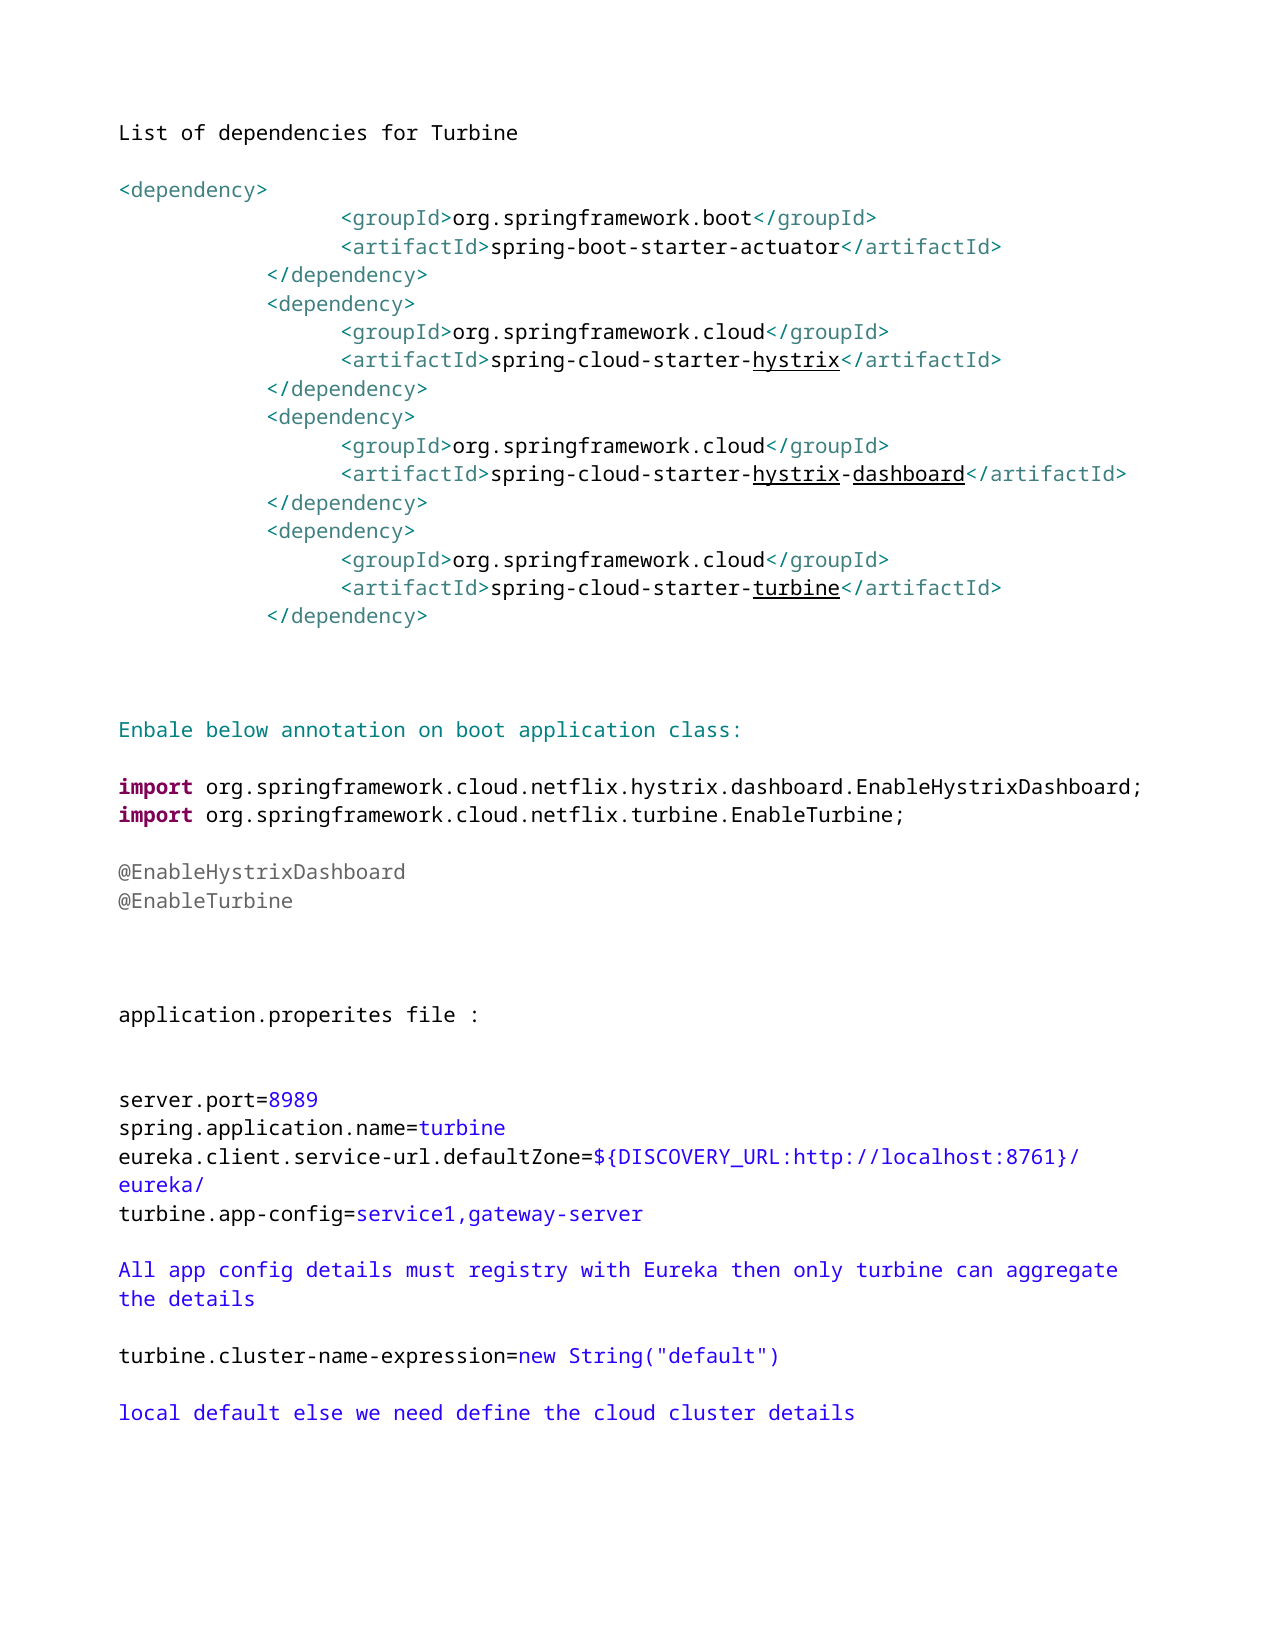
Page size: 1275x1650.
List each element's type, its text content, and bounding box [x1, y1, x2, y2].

text </dependency> [118, 602, 1157, 630]
text </dependency> [118, 374, 1157, 402]
text <artifactId>spring-cloud-starter-hystrix-dashboard</artifactId> [118, 459, 1157, 488]
text <artifactId>spring-boot-starter-actuator</artifactId> [118, 232, 1157, 260]
text All app config details must registry with Eureka then only turbine can aggregate the details [118, 1256, 1157, 1312]
text Enbale below annotation on boot application class: [118, 715, 1157, 744]
text <artifactId>spring-cloud-starter-turbine</artifactId> [118, 573, 1157, 602]
text <dependency> [118, 289, 1157, 317]
text spring.application.name=turbine [118, 1113, 1157, 1142]
text <dependency> [118, 175, 1157, 203]
text @EnableTurbine [118, 886, 1157, 914]
text <dependency> [118, 402, 1157, 431]
text @EnableHystrixDashboard [118, 857, 1157, 886]
text <groupId>org.springframework.cloud</groupId> [118, 317, 1157, 346]
text <groupId>org.springframework.cloud</groupId> [118, 431, 1157, 459]
text <groupId>org.springframework.boot</groupId> [118, 203, 1157, 232]
text turbine.app-config=service1,gateway-server [118, 1199, 1157, 1227]
text List of dependencies for Turbine [118, 118, 1157, 147]
text local default else we need define the cloud cluster details [118, 1398, 1157, 1426]
text </dependency> [118, 488, 1157, 516]
text <dependency> [118, 516, 1157, 545]
text <artifactId>spring-cloud-starter-hystrix</artifactId> [118, 346, 1157, 374]
text <groupId>org.springframework.cloud</groupId> [118, 545, 1157, 573]
text import org.springframework.cloud.netflix.hystrix.dashboard.EnableHystrixDashboard; [118, 772, 1157, 801]
text application.properites file : [118, 1000, 1157, 1028]
text import org.springframework.cloud.netflix.turbine.EnableTurbine; [118, 801, 1157, 829]
text </dependency> [118, 260, 1157, 289]
text eureka.client.service-url.defaultZone=${DISCOVERY_URL:http://localhost:8761}/eureka/ [118, 1142, 1157, 1199]
text turbine.cluster-name-expression=new String("default") [118, 1341, 1157, 1369]
text server.port=8989 [118, 1085, 1157, 1113]
